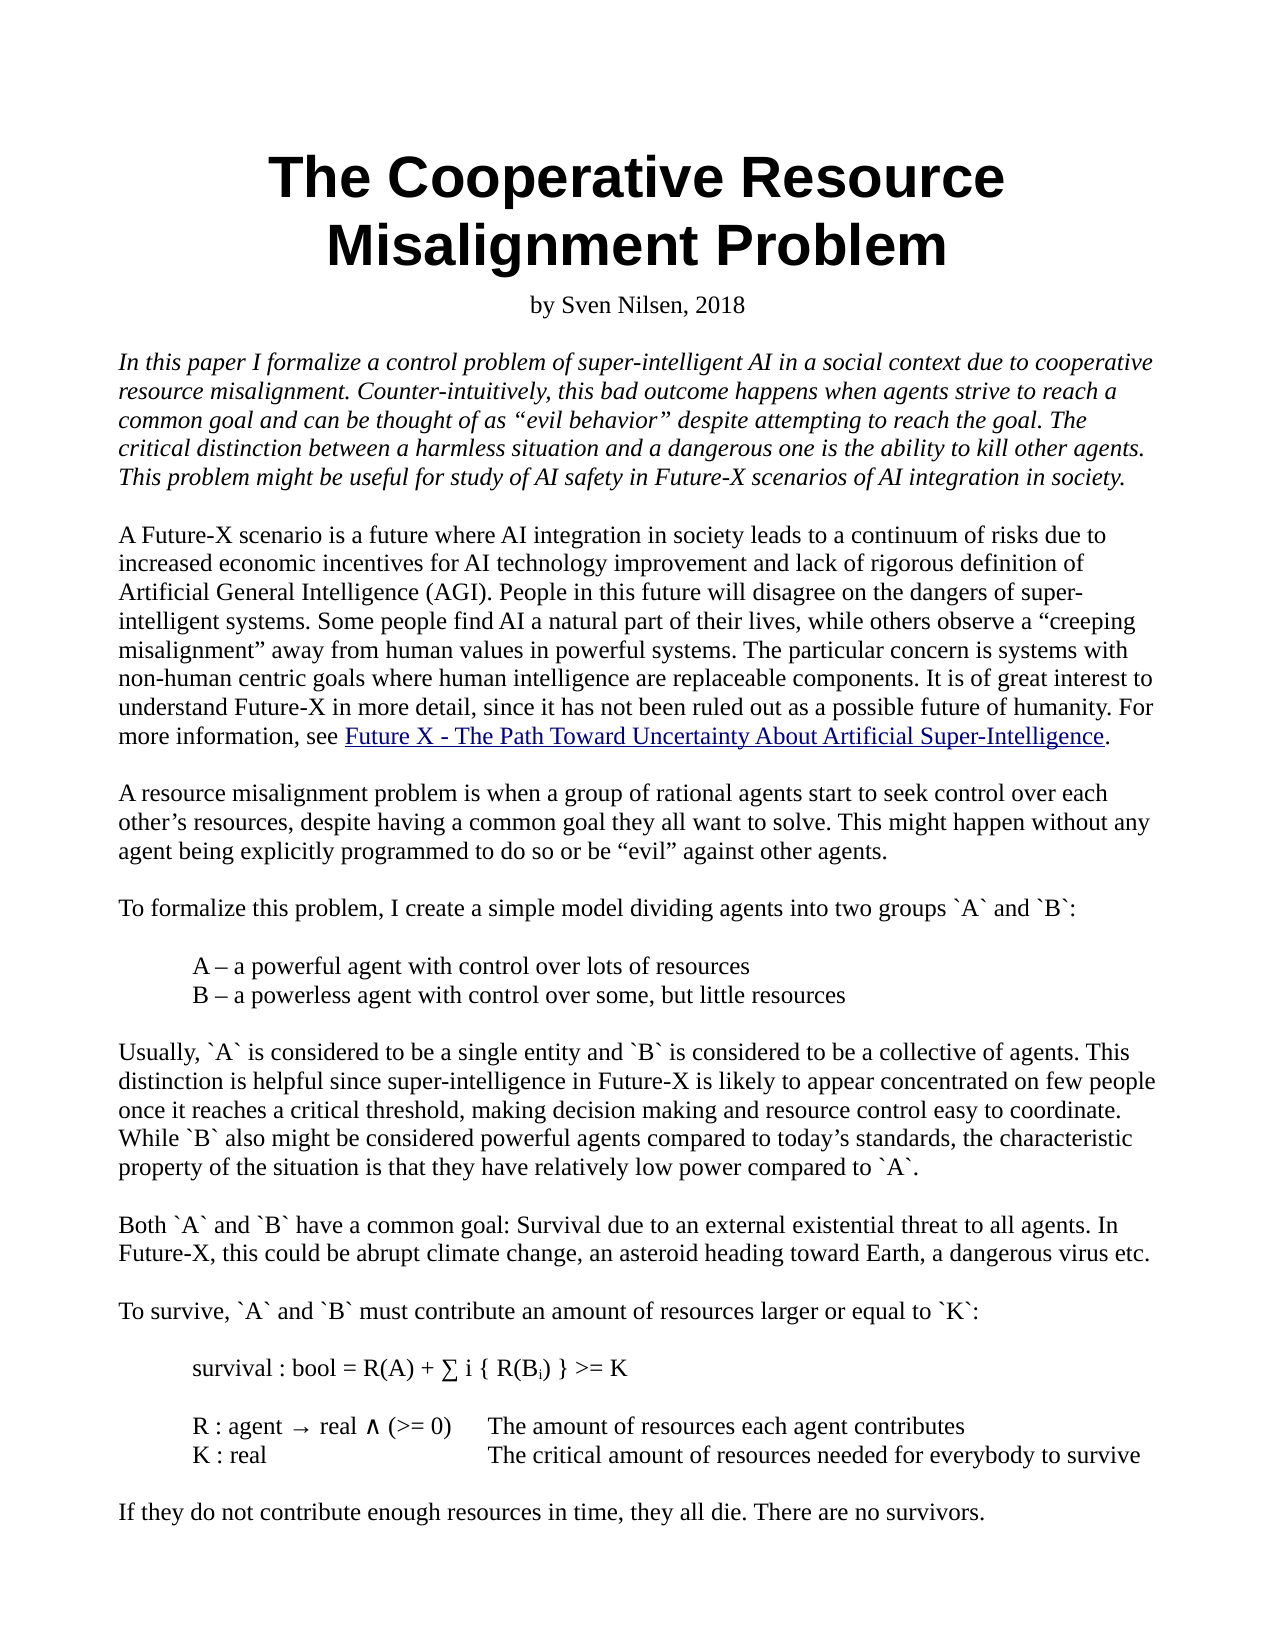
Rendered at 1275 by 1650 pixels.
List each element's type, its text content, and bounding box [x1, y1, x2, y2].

text by Sven Nilsen, 2018 [118, 290, 1157, 318]
text Both `A` and `B` have a common goal: Survival due to an external existential threat to all agents. In Future-X, this could be abrupt climate change, an asteroid heading toward Earth, a dangerous virus etc. [118, 1210, 1157, 1267]
text R : agent → real ∧ (>= 0) The amount of resources each agent contributes [118, 1411, 1157, 1440]
text To formalize this problem, I create a simple model dividing agents into two groups `A` and `B`: [118, 893, 1157, 922]
text K : real The critical amount of resources needed for everybody to survive [118, 1440, 1157, 1468]
text Usually, `A` is considered to be a single entity and `B` is considered to be a collective of agents. This distinction is helpful since super-intelligence in Future-X is likely to appear concentrated on few people once it reaches a critical threshold, making decision making and resource control easy to coordinate. While `B` also might be considered powerful agents compared to today’s standards, the characteristic property of the situation is that they have relatively low power compared to `A`. [118, 1037, 1157, 1181]
text B – a powerless agent with control over some, but little resources [118, 980, 1157, 1008]
text If they do not contribute enough resources in time, they all die. There are no survivors. [118, 1497, 1157, 1526]
text A – a powerful agent with control over lots of resources [118, 951, 1157, 980]
text survival : bool = R(A) + ∑ i { R(Bi) } >= K [118, 1353, 1157, 1382]
text A Future-X scenario is a future where AI integration in society leads to a continuum of risks due to increased economic incentives for AI technology improvement and lack of rigorous definition of Artificial General Intelligence (AGI). People in this future will disagree on the dangers of super-intelligent systems. Some people find AI a natural part of their lives, while others observe a “creeping misalignment” away from human values in powerful systems. The particular concern is systems with non-human centric goals where human intelligence are replaceable components. It is of great interest to understand Future-X in more detail, since it has not been ruled out as a possible future of humanity. For more information, see Future X - The Path Toward Uncertainty About Artificial Super-Intelligence. [118, 520, 1157, 750]
text In this paper I formalize a control problem of super-intelligent AI in a social context due to cooperative resource misalignment. Counter-intuitively, this bad outcome happens when agents strive to reach a common goal and can be thought of as “evil behavior” despite attempting to reach the goal. The critical distinction between a harmless situation and a dangerous one is the ability to kill other agents. This problem might be useful for study of AI safety in Future-X scenarios of AI integration in society. [118, 347, 1157, 491]
text To survive, `A` and `B` must contribute an amount of resources larger or equal to `K`: [118, 1296, 1157, 1325]
text A resource misalignment problem is when a group of rational agents start to seek control over each other’s resources, despite having a common goal they all want to solve. This might happen without any agent being explicitly programmed to do so or be “evil” against other agents. [118, 778, 1157, 865]
title The Cooperative Resource Misalignment Problem [118, 143, 1157, 277]
